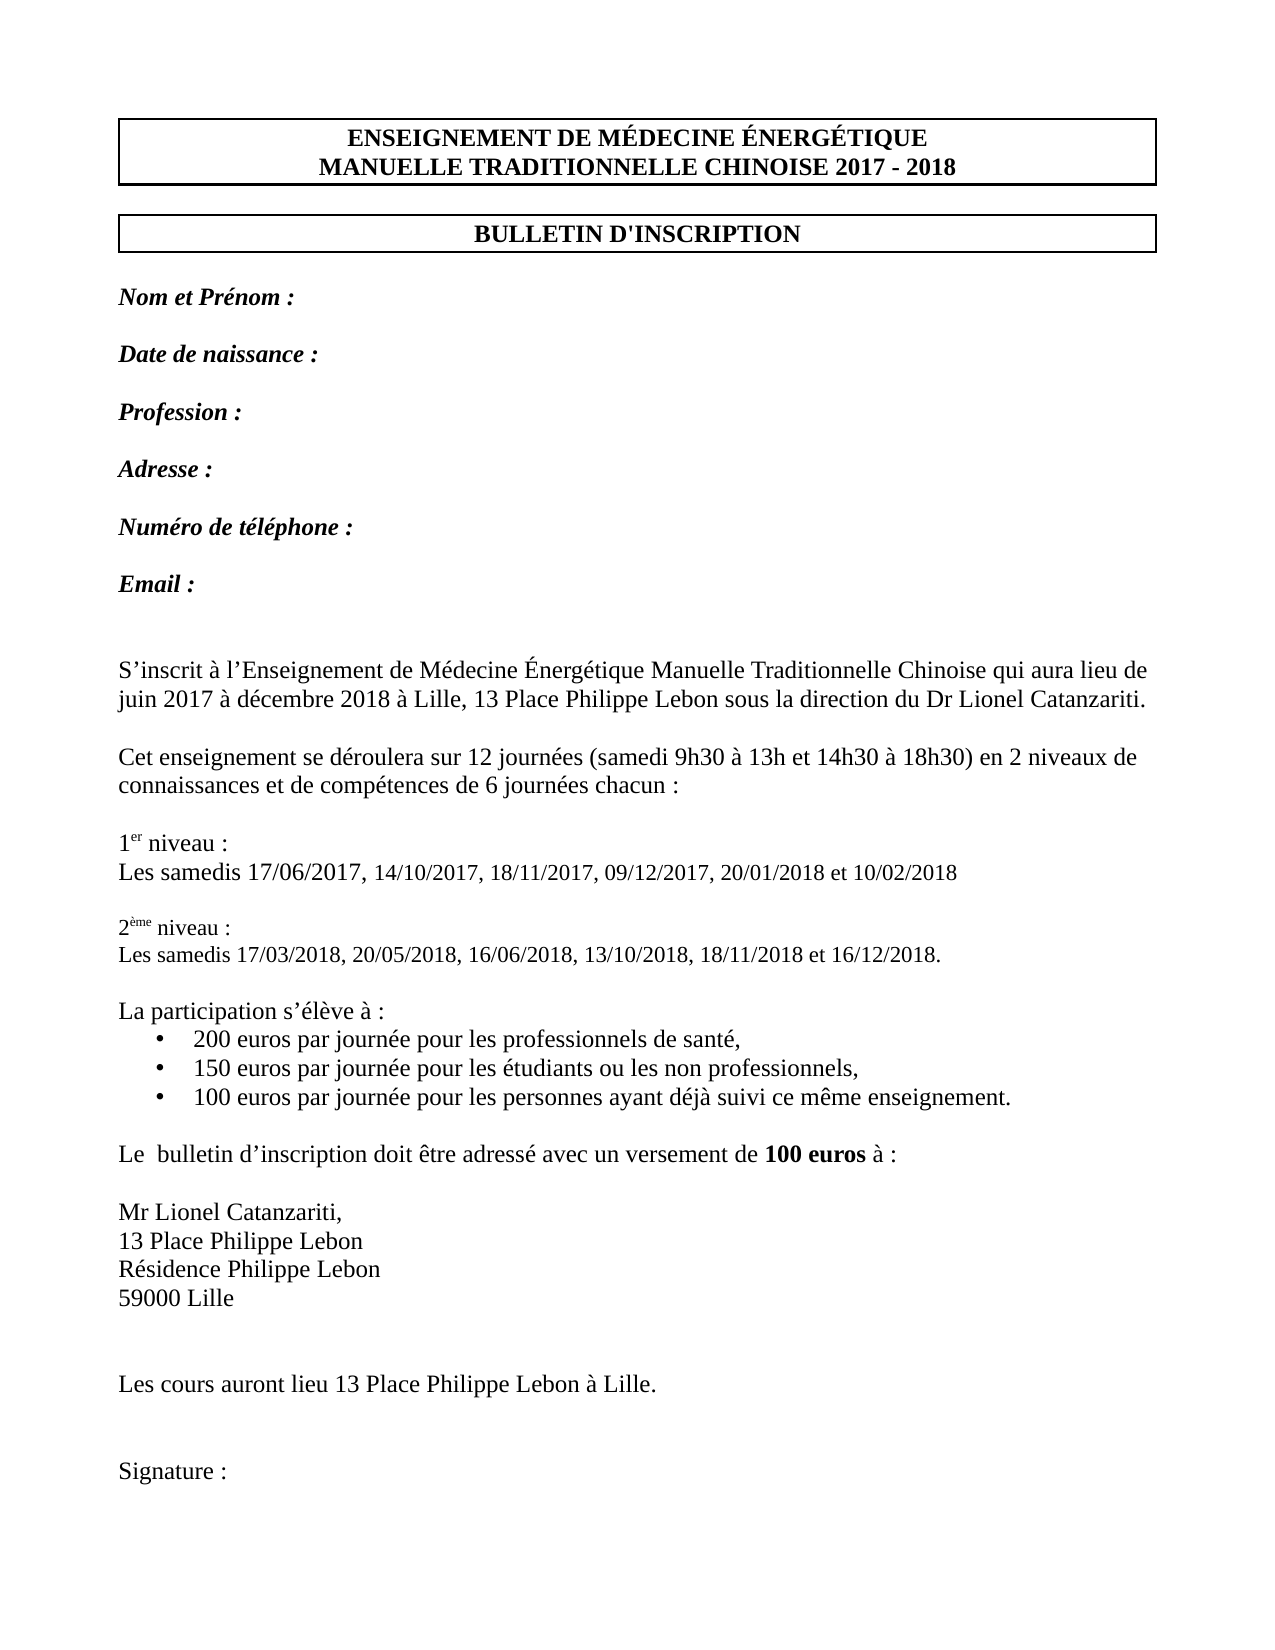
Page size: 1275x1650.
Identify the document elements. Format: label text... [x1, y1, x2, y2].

text 59000 Lille [118, 1283, 1157, 1312]
text Nom et Prénom : [118, 282, 1157, 311]
text 2ème niveau : Les samedis 17/03/2018, 20/05/2018, 16/06/2018, 13/10/2018, 18/11/2018 et 16/12/2018. [118, 914, 1157, 967]
text Email : [118, 569, 1157, 598]
text S’inscrit à l’Enseignement de Médecine Énergétique Manuelle Traditionnelle Chinoise qui aura lieu de juin 2017 à décembre 2018 à Lille, 13 Place Philippe Lebon sous la direction du Dr Lionel Catanzariti. [118, 656, 1157, 713]
text 13 Place Philippe Lebon [118, 1226, 1157, 1254]
text Numéro de téléphone : [118, 512, 1157, 541]
list 200 euros par journée pour les professionnels de santé, [156, 1024, 1157, 1053]
text Mr Lionel Catanzariti, [118, 1197, 1157, 1226]
text Signature : [118, 1456, 1157, 1484]
text Les samedis 17/06/2017, 14/10/2017, 18/11/2017, 09/12/2017, 20/01/2018 et 10/02/2018 [118, 857, 1157, 886]
text Les cours auront lieu 13 Place Philippe Lebon à Lille. [118, 1369, 1157, 1398]
text La participation s’élève à : [118, 996, 1157, 1024]
text Résidence Philippe Lebon [118, 1254, 1157, 1283]
text Date de naissance : [118, 339, 1157, 368]
list 100 euros par journée pour les personnes ayant déjà suivi ce même enseignement. [156, 1082, 1157, 1111]
text Le bulletin d’inscription doit être adressé avec un versement de 100 euros à : [118, 1139, 1157, 1168]
text Profession : [118, 397, 1157, 426]
text ENSEIGNEMENT DE MÉDECINE ÉNERGÉTIQUE [120, 120, 1155, 147]
text Adresse : [118, 454, 1157, 483]
list 150 euros par journée pour les étudiants ou les non professionnels, [156, 1053, 1157, 1082]
text Cet enseignement se déroulera sur 12 journées (samedi 9h30 à 13h et 14h30 à 18h30) en 2 niveaux de connaissances et de compétences de 6 journées chacun : [118, 742, 1157, 799]
text 1er niveau : [118, 828, 1157, 857]
text MANUELLE TRADITIONNELLE CHINOISE 2017 - 2018 [120, 147, 1155, 183]
text BULLETIN D'INSCRIPTION [120, 216, 1155, 251]
